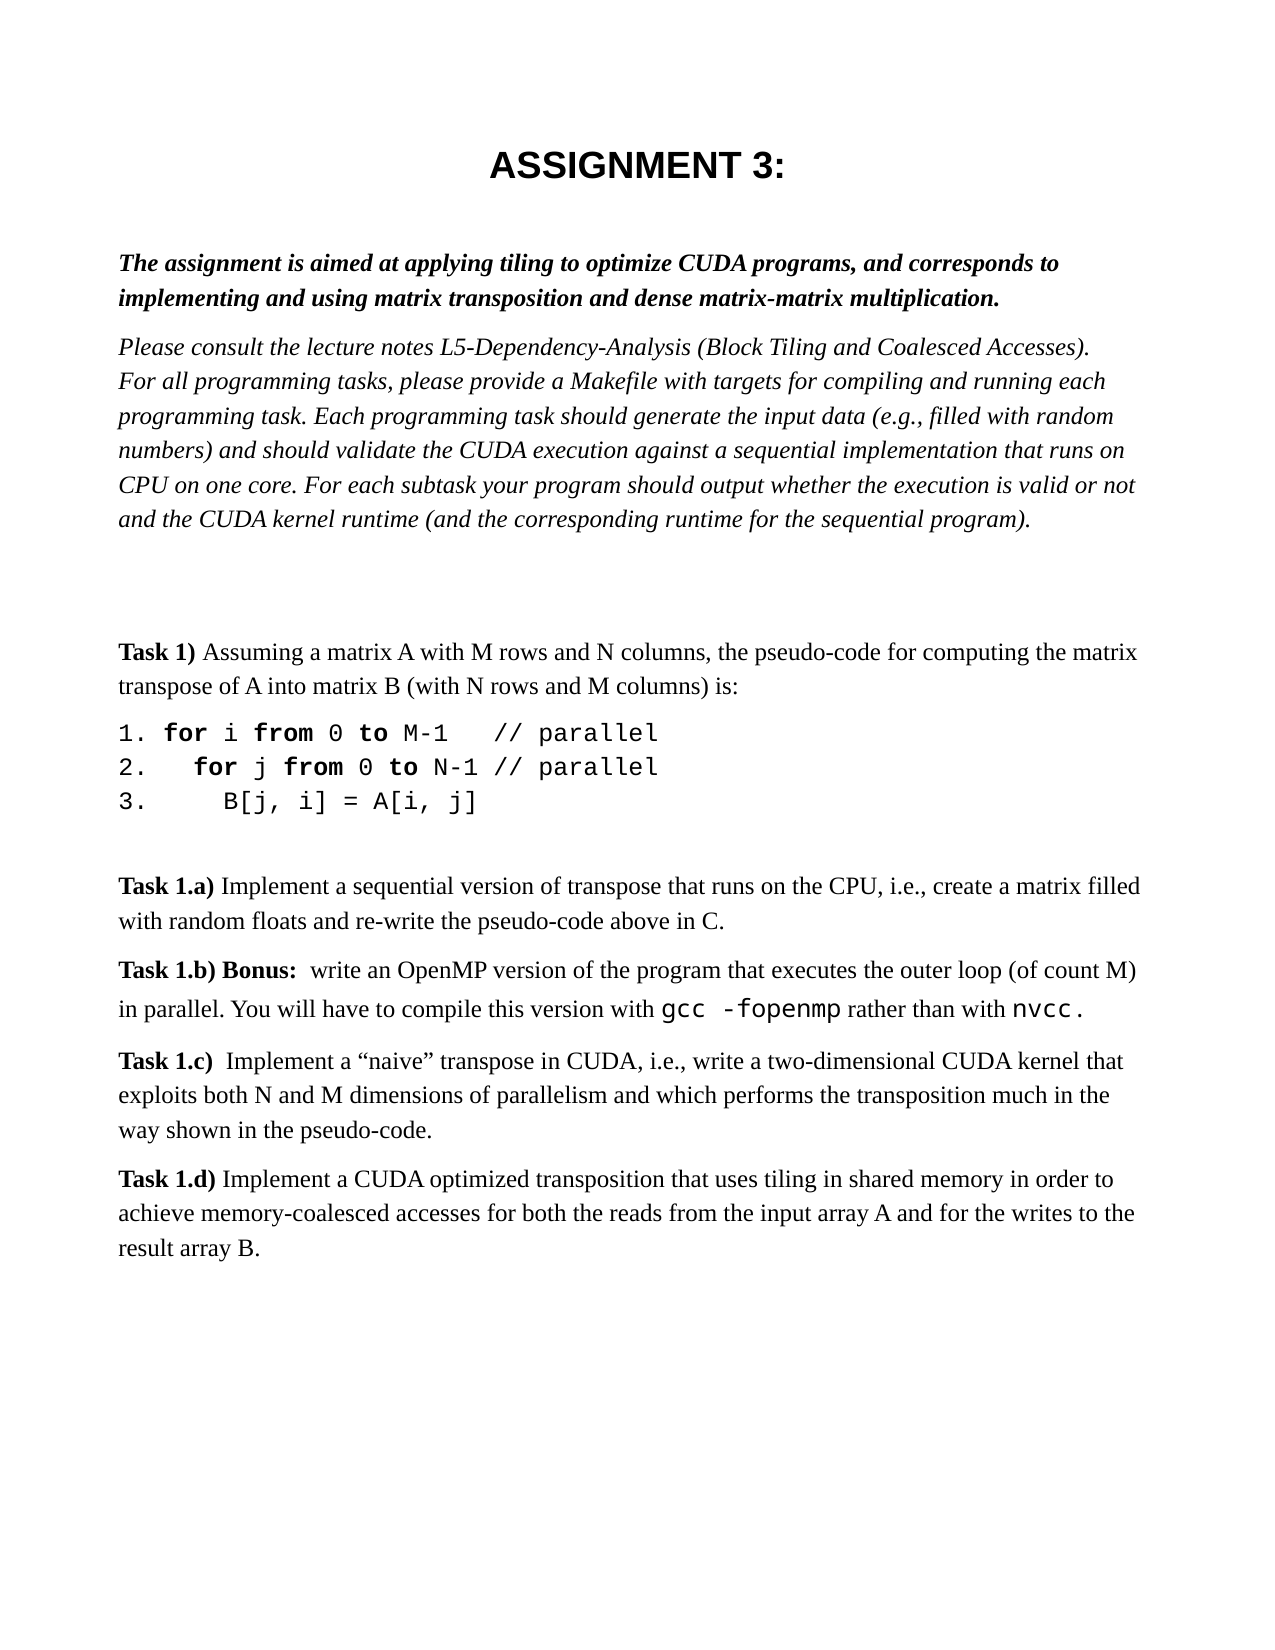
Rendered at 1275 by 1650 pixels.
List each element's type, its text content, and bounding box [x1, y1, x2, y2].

text Task 1.b) Bonus: write an OpenMP version of the program that executes the outer loop (of count M) in parallel. You will have to compile this version with gcc -fopenmp rather than with nvcc. [118, 955, 1157, 1024]
subtitle ASSIGNMENT 3: [118, 143, 1157, 187]
text 1. for i from 0 to M-1 // parallel 2. for j from 0 to N-1 // parallel 3. B[j, i] = A[i, j] [118, 720, 1157, 851]
text Task 1.d) Implement a CUDA optimized transposition that uses tiling in shared memory in order to achieve memory-coalesced accesses for both the reads from the input array A and for the writes to the result array B. [118, 1164, 1157, 1262]
text Please consult the lecture notes L5-Dependency-Analysis (Block Tiling and Coalesced Accesses). For all programming tasks, please provide a Makefile with targets for compiling and running each programming task. Each programming task should generate the input data (e.g., filled with random numbers) and should validate the CUDA execution against a sequential implementation that runs on CPU on one core. For each subtask your program should output whether the execution is valid or not and the CUDA kernel runtime (and the corresponding runtime for the sequential program). [118, 332, 1157, 533]
text Task 1) Assuming a matrix A with M rows and N columns, the pseudo-code for computing the matrix transpose of A into matrix B (with N rows and M columns) is: [118, 602, 1157, 700]
list The assignment is aimed at applying tiling to optimize CUDA programs, and corresponds to implementing and using matrix transposition and dense matrix-matrix multiplication. [81, 248, 1157, 312]
text Task 1.a) Implement a sequential version of transpose that runs on the CPU, i.e., create a matrix filled with random floats and re-write the pseudo-code above in C. [118, 871, 1157, 935]
text Task 1.c) Implement a “naive” transpose in CUDA, i.e., write a two-dimensional CUDA kernel that exploits both N and M dimensions of parallelism and which performs the transposition much in the way shown in the pseudo-code. [118, 1046, 1157, 1144]
